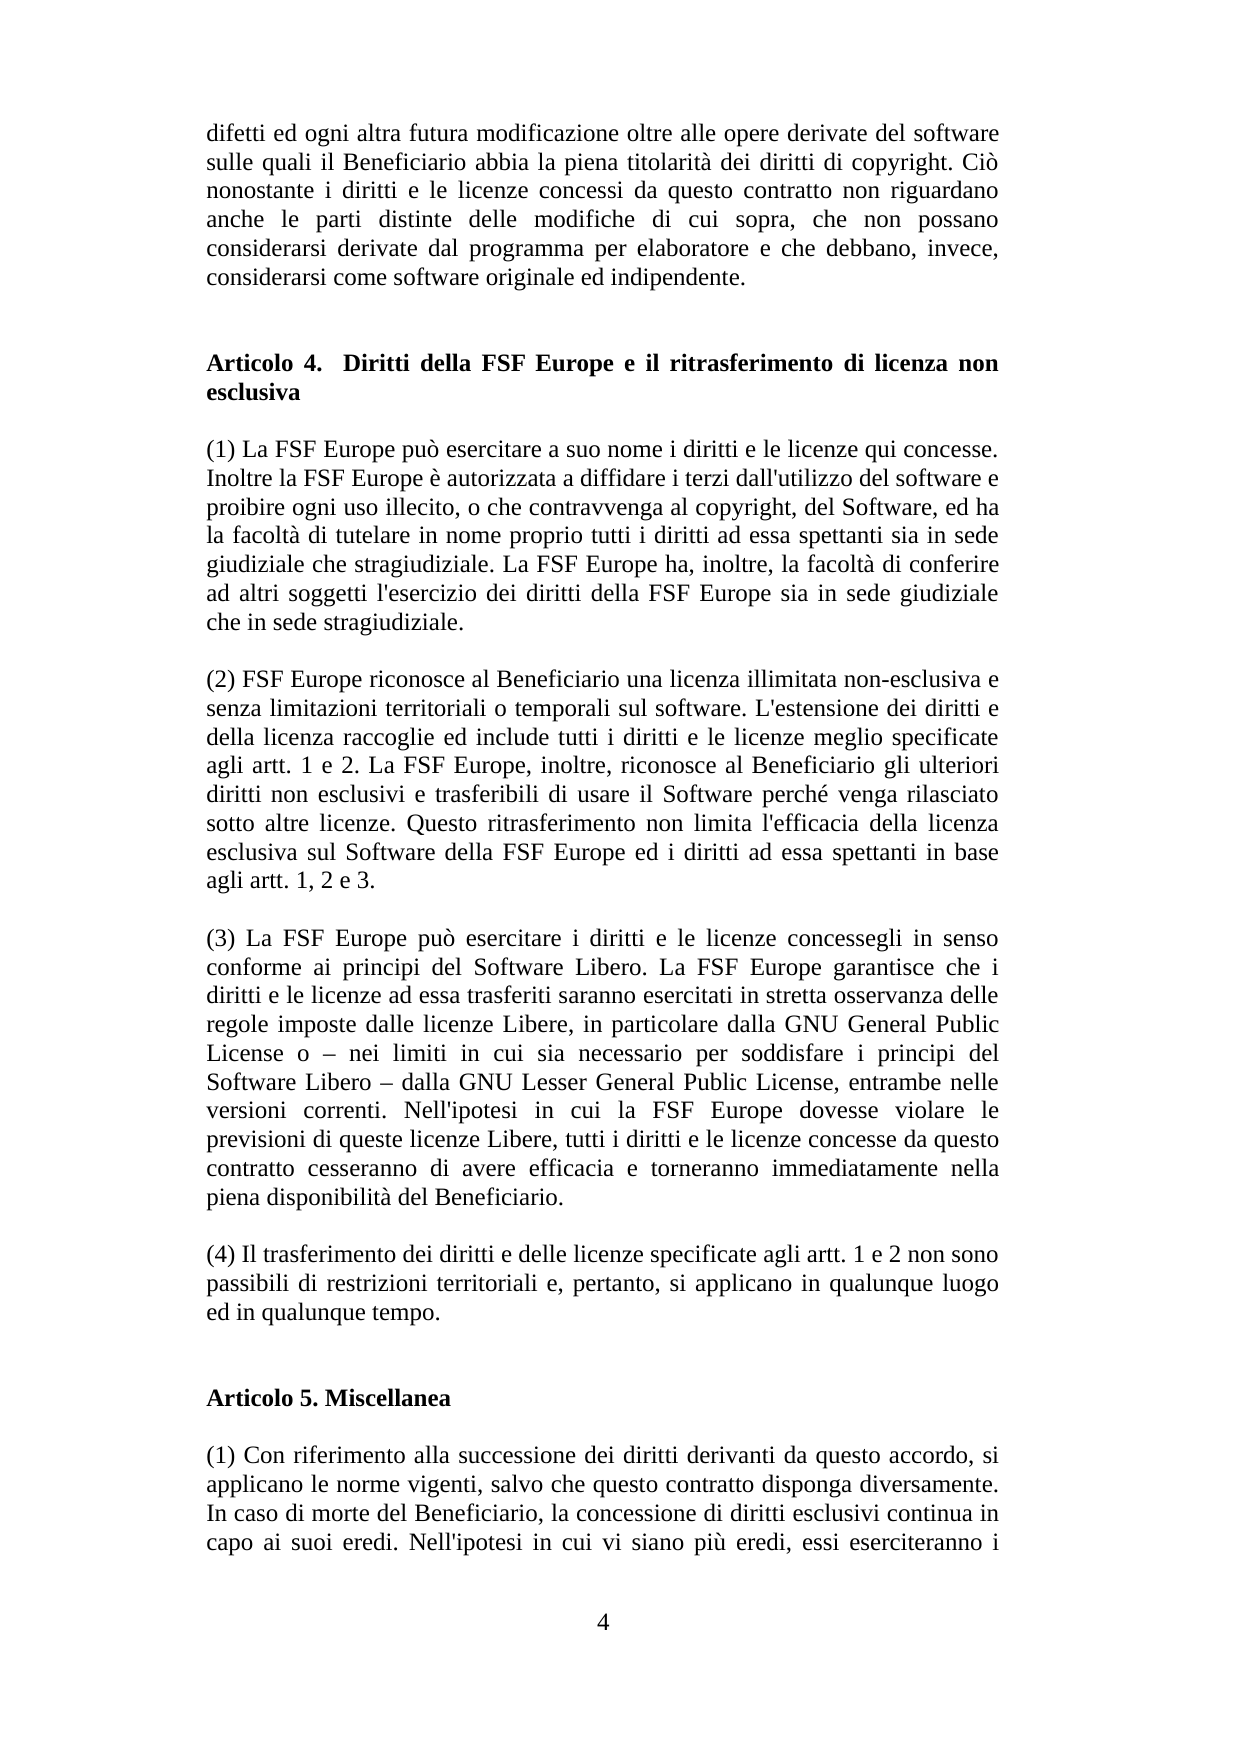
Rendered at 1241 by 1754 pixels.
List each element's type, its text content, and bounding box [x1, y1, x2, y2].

text Articolo 5. Miscellanea [206, 1383, 1000, 1412]
text difetti ed ogni altra futura modificazione oltre alle opere derivate del software sulle quali il Beneficiario abbia la piena titolarità dei diritti di copyright. Ciò nonostante i diritti e le licenze concessi da questo contratto non riguardano anche le parti distinte delle modifiche di cui sopra, che non possano considerarsi derivate dal programma per elaboratore e che debbano, invece, considerarsi come software originale ed indipendente. [206, 118, 1000, 291]
text (4) Il trasferimento dei diritti e delle licenze specificate agli artt. 1 e 2 non sono passibili di restrizioni territoriali e, pertanto, si applicano in qualunque luogo ed in qualunque tempo. [206, 1239, 1000, 1326]
text (2) FSF Europe riconosce al Beneficiario una licenza illimitata non-esclusiva e senza limitazioni territoriali o temporali sul software. L'estensione dei diritti e della licenza raccoglie ed include tutti i diritti e le licenze meglio specificate agli artt. 1 e 2. La FSF Europe, inoltre, riconosce al Beneficiario gli ulteriori diritti non esclusivi e trasferibili di usare il Software perché venga rilasciato sotto altre licenze. Questo ritrasferimento non limita l'efficacia della licenza esclusiva sul Software della FSF Europe ed i diritti ad essa spettanti in base agli artt. 1, 2 e 3. [206, 664, 1000, 894]
text (3) La FSF Europe può esercitare i diritti e le licenze concessegli in senso conforme ai principi del Software Libero. La FSF Europe garantisce che i diritti e le licenze ad essa trasferiti saranno esercitati in stretta osservanza delle regole imposte dalle licenze Libere, in particolare dalla GNU General Public License o – nei limiti in cui sia necessario per soddisfare i principi del Software Libero – dalla GNU Lesser General Public License, entrambe nelle versioni correnti. Nell'ipotesi in cui la FSF Europe dovesse violare le previsioni di queste licenze Libere, tutti i diritti e le licenze concesse da questo contratto cesseranno di avere efficacia e torneranno immediatamente nella piena disponibilità del Beneficiario. [206, 923, 1000, 1211]
text (1) Con riferimento alla successione dei diritti derivanti da questo accordo, si applicano le norme vigenti, salvo che questo contratto disponga diversamente. In caso di morte del Beneficiario, la concessione di diritti esclusivi continua in capo ai suoi eredi. Nell'ipotesi in cui vi siano più eredi, essi eserciteranno i [206, 1441, 1000, 1556]
text (1) La FSF Europe può esercitare a suo nome i diritti e le licenze qui concesse. Inoltre la FSF Europe è autorizzata a diffidare i terzi dall'utilizzo del software e proibire ogni uso illecito, o che contravvenga al copyright, del Software, ed ha la facoltà di tutelare in nome proprio tutti i diritti ad essa spettanti sia in sede giudiziale che stragiudiziale. La FSF Europe ha, inoltre, la facoltà di conferire ad altri soggetti l'esercizio dei diritti della FSF Europe sia in sede giudiziale che in sede stragiudiziale. [206, 434, 1000, 636]
text Articolo 4. Diritti della FSF Europe e il ritrasferimento di licenza non esclusiva [206, 348, 1000, 406]
